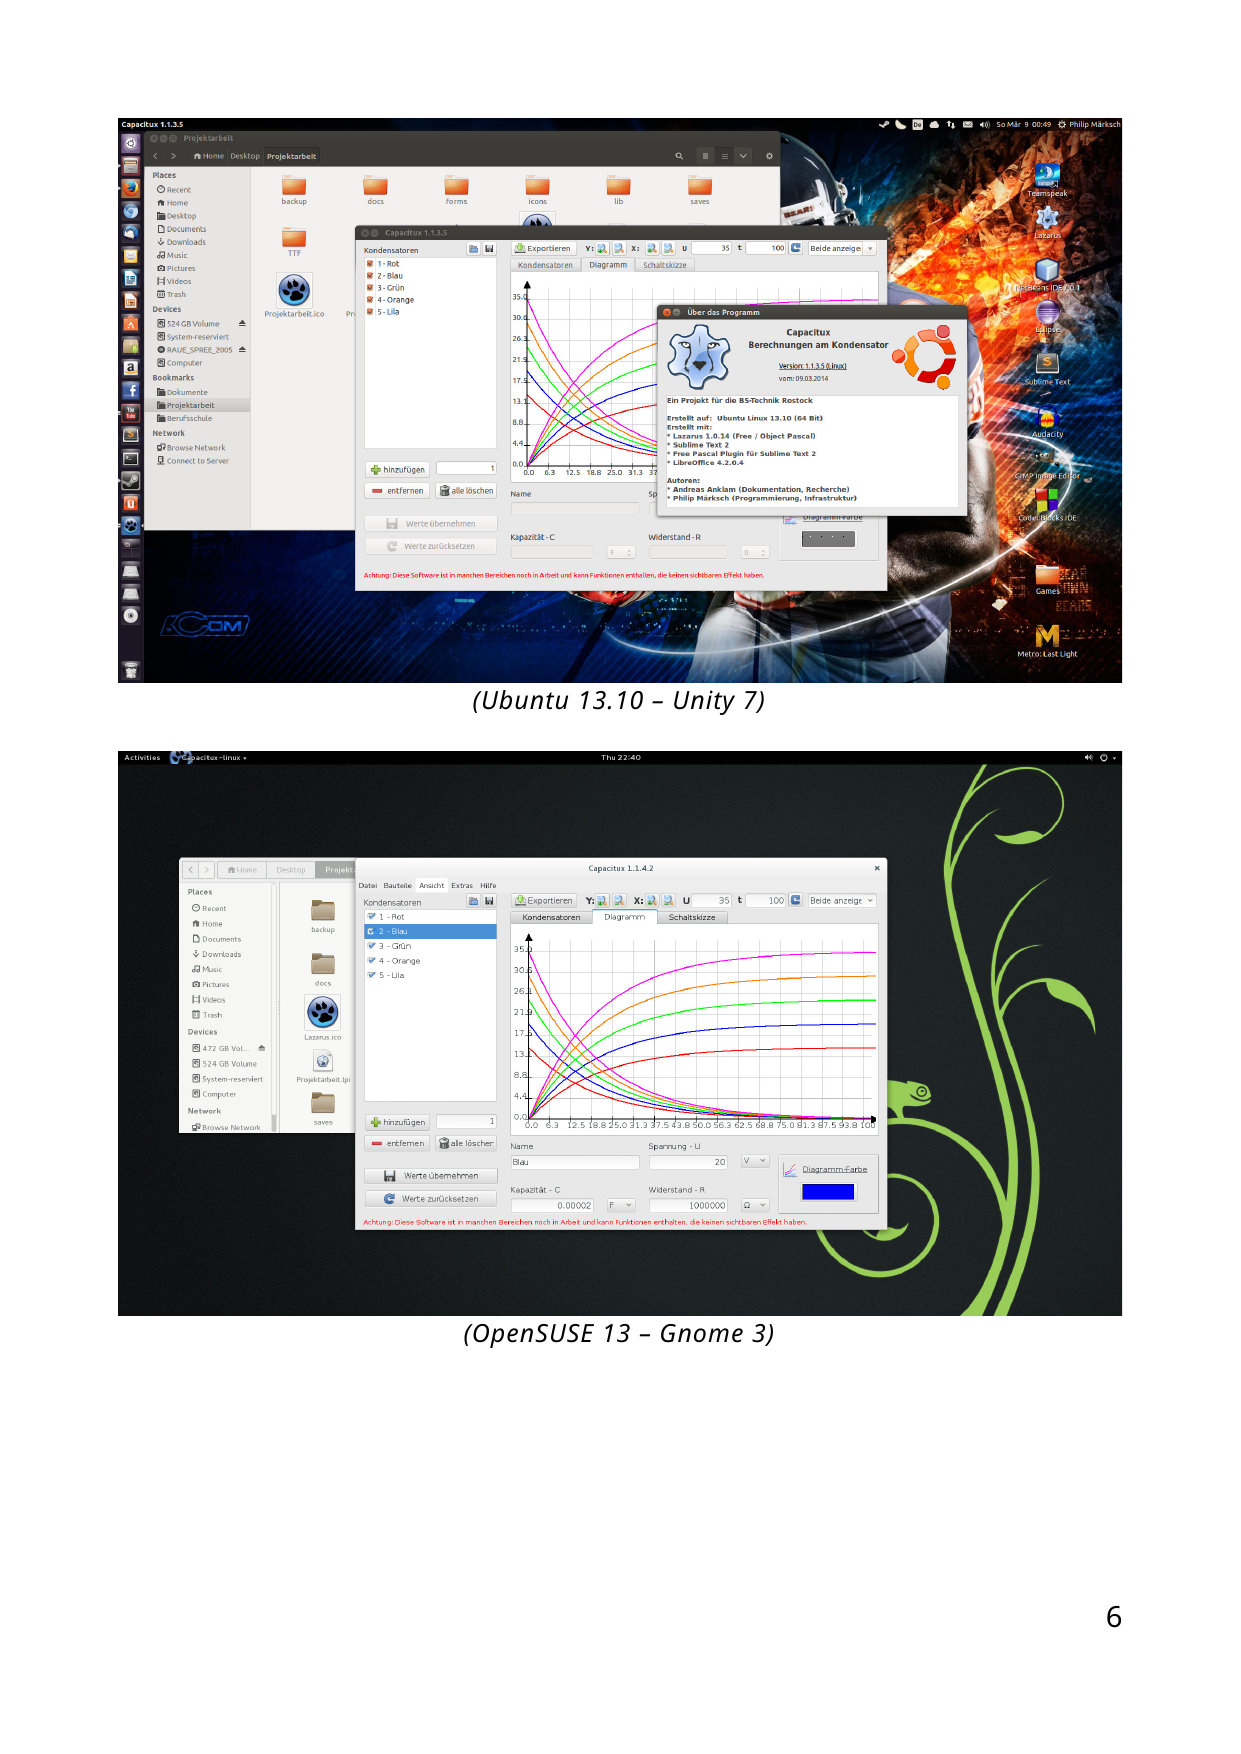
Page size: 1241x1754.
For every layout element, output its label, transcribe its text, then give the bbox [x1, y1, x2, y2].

text (OpenSUSE 13 – Gnome 3) [118, 1316, 1122, 1350]
picture [118, 751, 1123, 1316]
text (Ubuntu 13.10 – Unity 7) [118, 683, 1122, 717]
picture [118, 118, 1123, 683]
